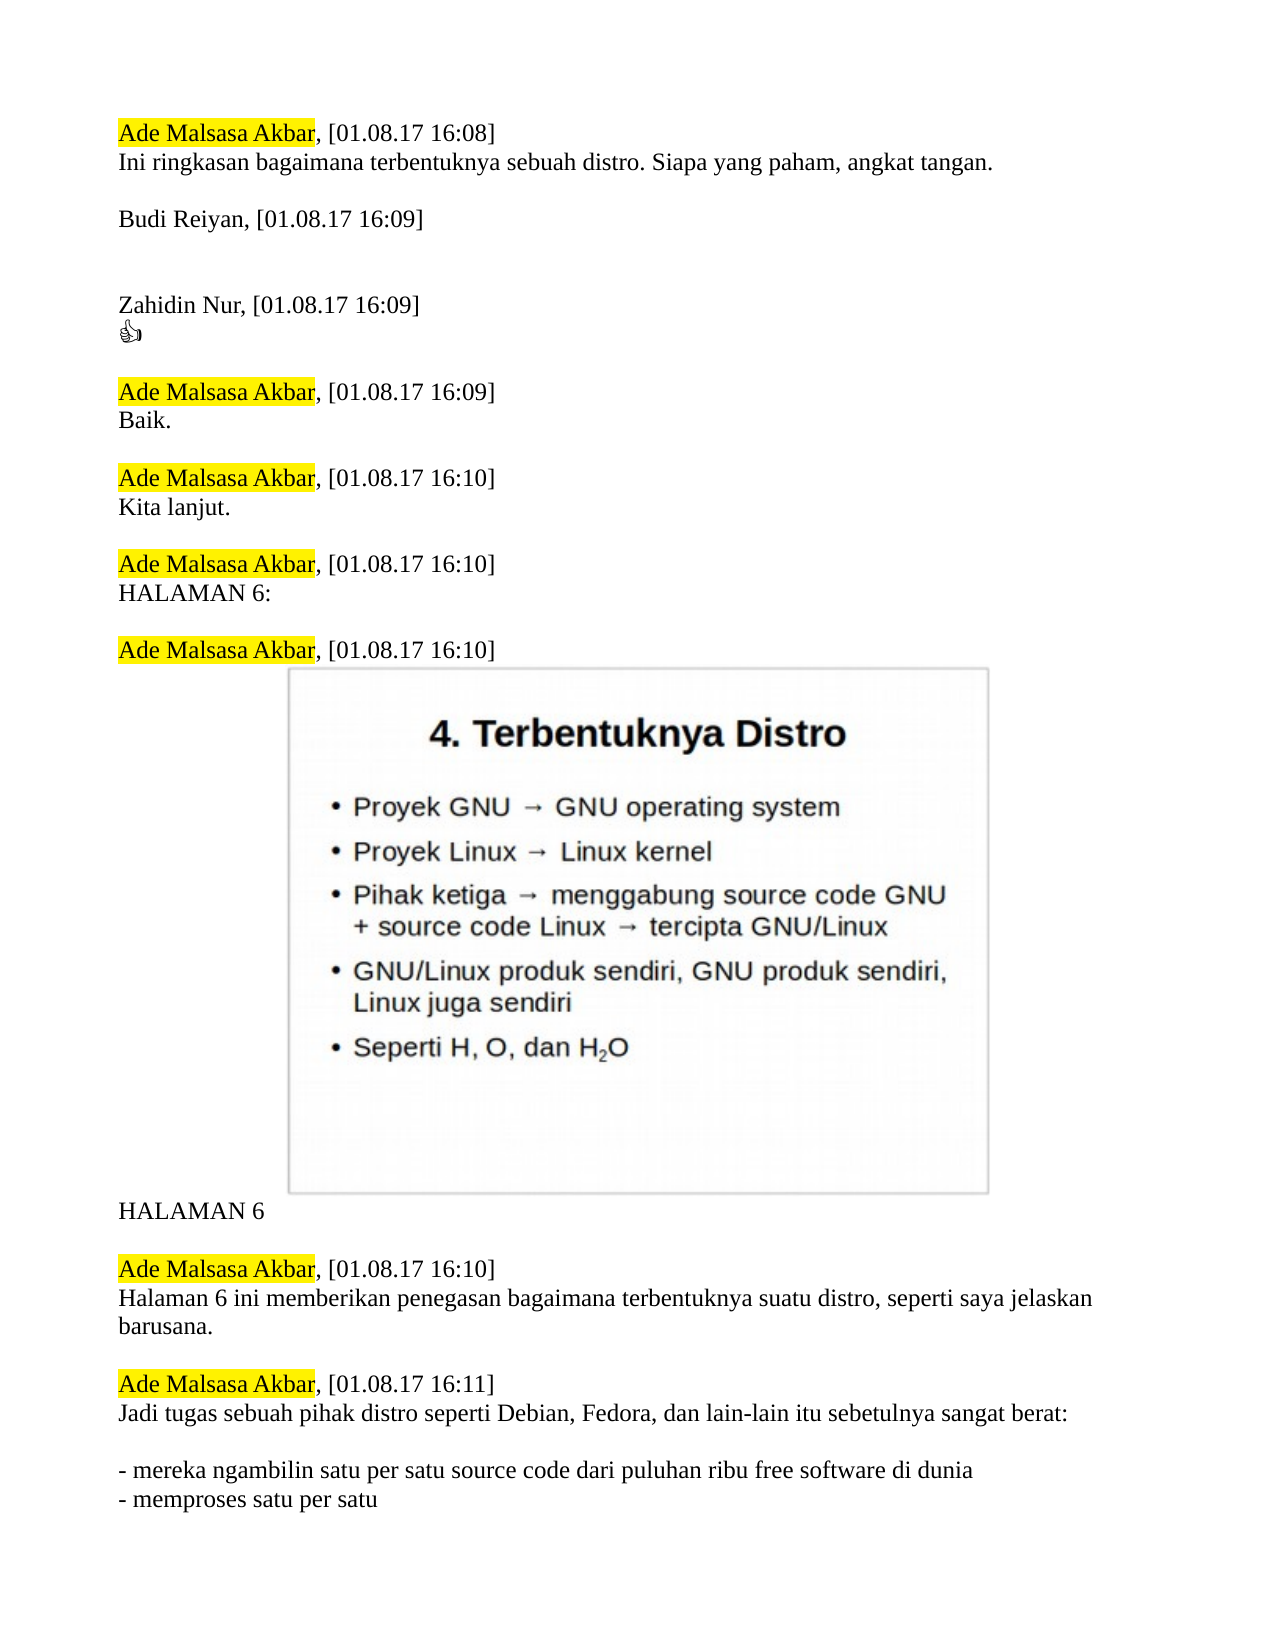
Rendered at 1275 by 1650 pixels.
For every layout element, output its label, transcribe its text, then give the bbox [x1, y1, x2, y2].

text Zahidin Nur, [01.08.17 16:09] [118, 291, 1157, 319]
text Budi Reiyan, [01.08.17 16:09] [118, 204, 1157, 233]
text Ade Malsasa Akbar, [01.08.17 16:10] [118, 549, 1157, 578]
text Jadi tugas sebuah pihak distro seperti Debian, Fedora, dan lain-lain itu sebetulnya sangat berat: [118, 1398, 1157, 1426]
text HALAMAN 6 [118, 664, 1157, 1225]
text Ade Malsasa Akbar, [01.08.17 16:09] [118, 377, 1157, 406]
text Halaman 6 ini memberikan penegasan bagaimana terbentuknya suatu distro, seperti saya jelaskan barusana. [118, 1283, 1157, 1340]
text Ade Malsasa Akbar, [01.08.17 16:10] [118, 1254, 1157, 1283]
text Baik. [118, 406, 1157, 434]
text - mereka ngambilin satu per satu source code dari puluhan ribu free software di dunia [118, 1455, 1157, 1484]
text Ade Malsasa Akbar, [01.08.17 16:08] [118, 118, 1157, 147]
text - memproses satu per satu [118, 1484, 1157, 1513]
text Ini ringkasan bagaimana terbentuknya sebuah distro. Siapa yang paham, angkat tangan. [118, 147, 1157, 176]
text ✋️ [118, 233, 1157, 262]
text Ade Malsasa Akbar, [01.08.17 16:11] [118, 1369, 1157, 1398]
text Kita lanjut. [118, 492, 1157, 521]
text Ade Malsasa Akbar, [01.08.17 16:10] [118, 463, 1157, 492]
text 👍 [118, 319, 1157, 348]
text Ade Malsasa Akbar, [01.08.17 16:10] [118, 636, 1157, 664]
picture [285, 664, 991, 1197]
text HALAMAN 6: [118, 578, 1157, 607]
